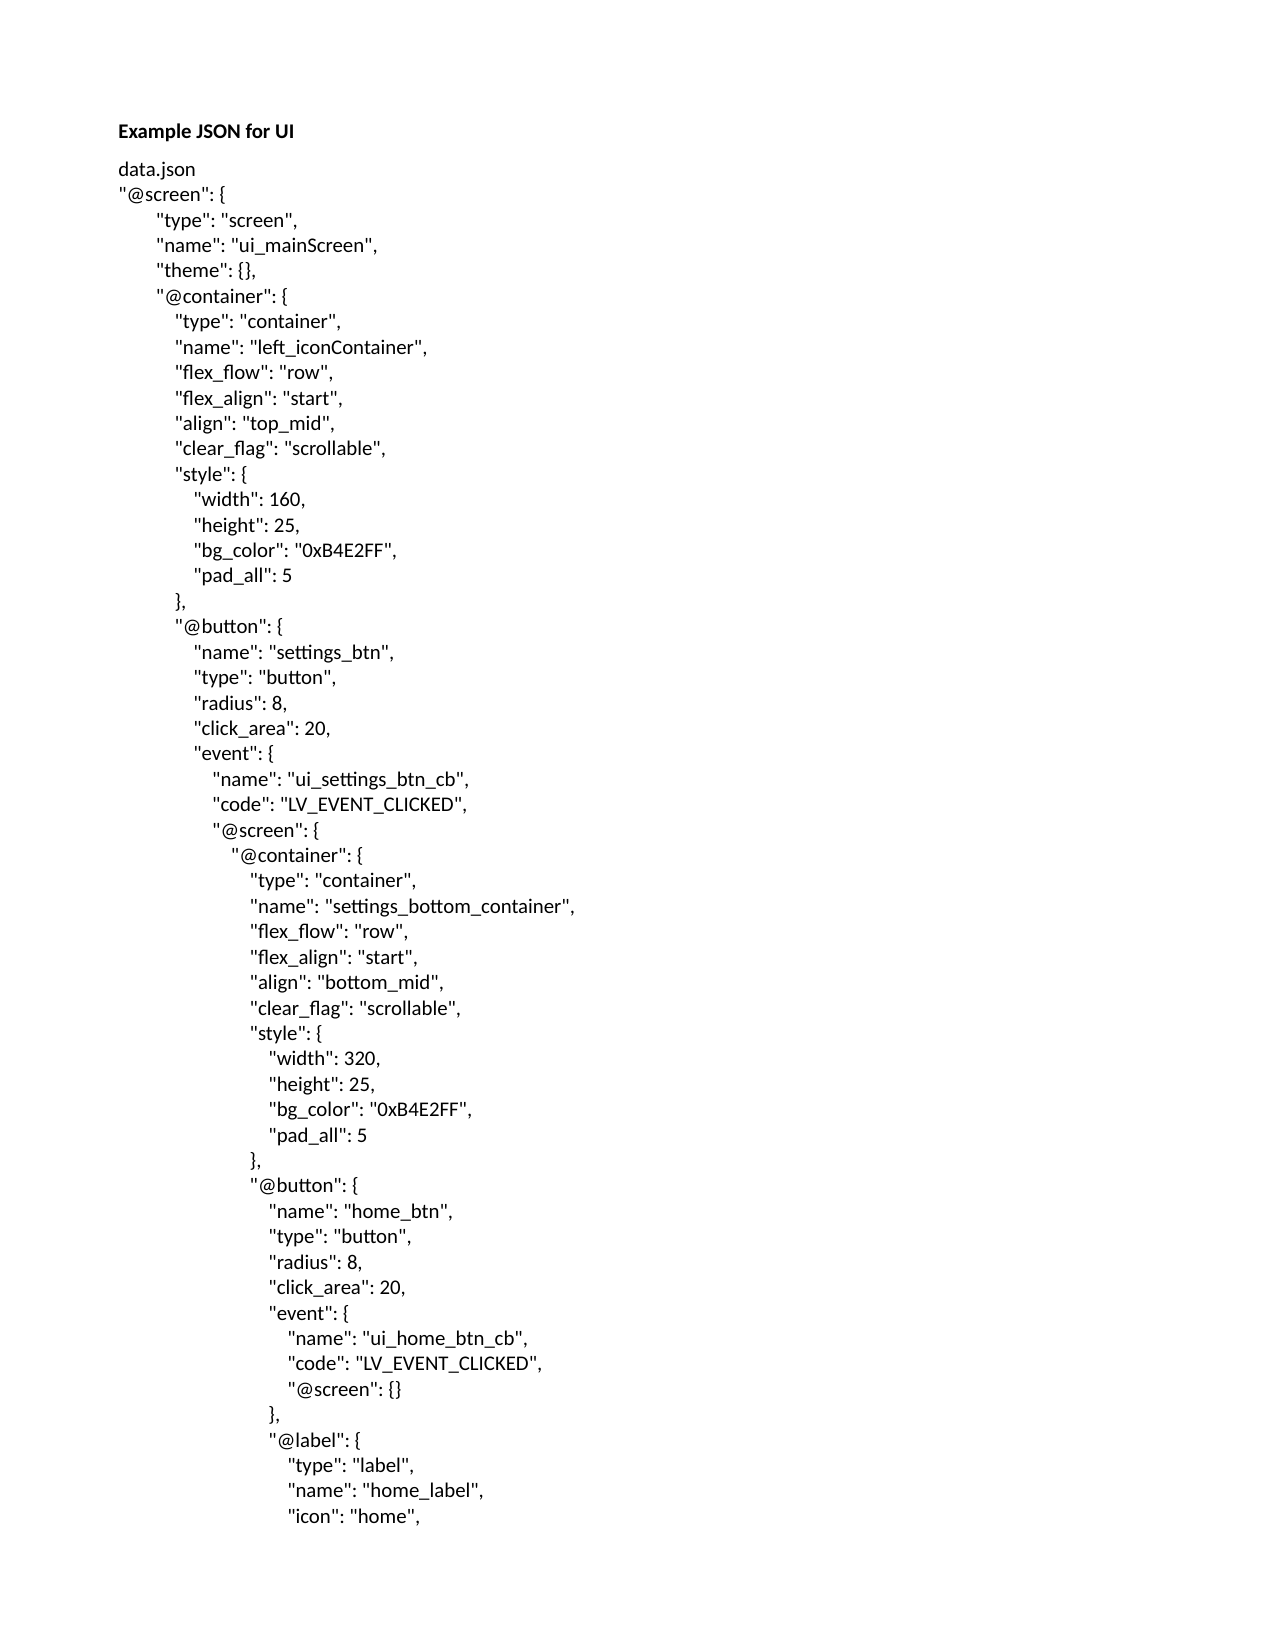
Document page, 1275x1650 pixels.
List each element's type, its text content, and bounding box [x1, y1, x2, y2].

text "type": "screen", [118, 207, 1157, 232]
text }, [118, 1401, 1157, 1427]
text "type": "label", [118, 1452, 1157, 1478]
text "name": "ui_mainScreen", [118, 232, 1157, 258]
text "click_area": 20, [118, 715, 1157, 741]
text "name": "ui_settings_btn_cb", [118, 766, 1157, 791]
text "name": "ui_home_btn_cb", [118, 1325, 1157, 1351]
text "theme": {}, [118, 258, 1157, 283]
text "width": 320, [118, 1046, 1157, 1071]
text "align": "top_mid", [118, 410, 1157, 436]
text }, [118, 588, 1157, 613]
text "bg_color": "0xB4E2FF", [118, 537, 1157, 563]
text "icon": "home", [118, 1503, 1157, 1528]
text "event": { [118, 1300, 1157, 1325]
text "@container": { [118, 842, 1157, 868]
text "style": { [118, 461, 1157, 486]
text "@label": { [118, 1427, 1157, 1452]
text "bg_color": "0xB4E2FF", [118, 1096, 1157, 1122]
text "@screen": {} [118, 1376, 1157, 1401]
text "name": "home_label", [118, 1478, 1157, 1503]
text "type": "container", [118, 308, 1157, 334]
text "@screen": { [118, 817, 1157, 842]
text "height": 25, [118, 1071, 1157, 1096]
text "name": "left_iconContainer", [118, 334, 1157, 359]
text "code": "LV_EVENT_CLICKED", [118, 791, 1157, 817]
text "height": 25, [118, 512, 1157, 537]
text "name": "settings_bottom_container", [118, 893, 1157, 918]
text "flex_align": "start", [118, 385, 1157, 410]
text "@button": { [118, 613, 1157, 639]
text "type": "button", [118, 1223, 1157, 1249]
text "clear_flag": "scrollable", [118, 436, 1157, 461]
text "style": { [118, 1020, 1157, 1046]
text "radius": 8, [118, 690, 1157, 715]
text data.json [118, 156, 1157, 181]
text "code": "LV_EVENT_CLICKED", [118, 1351, 1157, 1376]
text "flex_flow": "row", [118, 359, 1157, 385]
text "flex_align": "start", [118, 944, 1157, 969]
text }, [118, 1147, 1157, 1173]
text "click_area": 20, [118, 1274, 1157, 1300]
text "@screen": { [118, 181, 1157, 207]
text "name": "home_btn", [118, 1198, 1157, 1223]
text "type": "button", [118, 664, 1157, 690]
text "name": "settings_btn", [118, 639, 1157, 664]
text "pad_all": 5 [118, 1122, 1157, 1147]
text "event": { [118, 741, 1157, 766]
text "type": "container", [118, 868, 1157, 893]
text "pad_all": 5 [118, 563, 1157, 588]
text "width": 160, [118, 486, 1157, 512]
text "flex_flow": "row", [118, 918, 1157, 944]
subtitle Example JSON for UI [118, 118, 1157, 143]
text "align": "bottom_mid", [118, 969, 1157, 995]
text "radius": 8, [118, 1249, 1157, 1274]
text "@button": { [118, 1173, 1157, 1198]
text "@container": { [118, 283, 1157, 308]
text "clear_flag": "scrollable", [118, 995, 1157, 1020]
